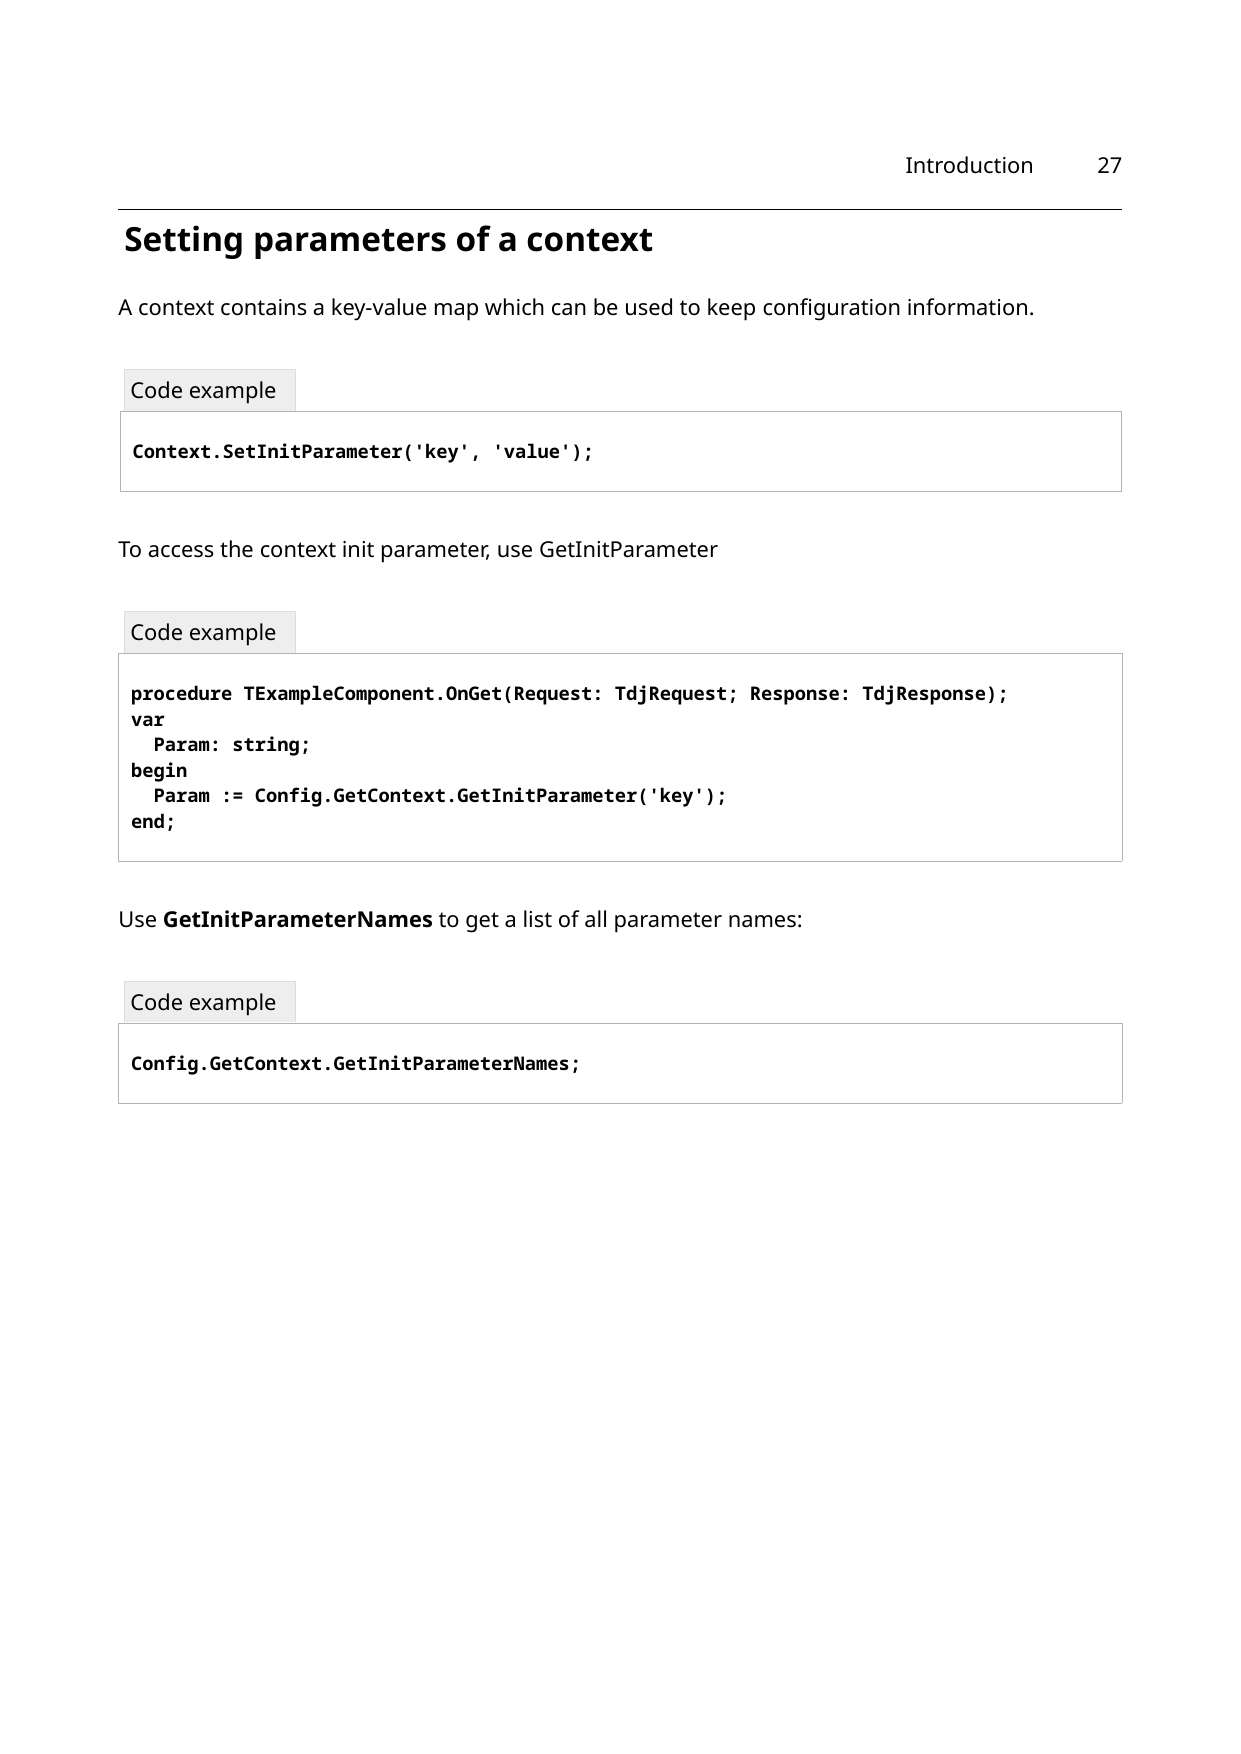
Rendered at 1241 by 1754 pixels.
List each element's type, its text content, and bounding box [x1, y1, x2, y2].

text Code example [125, 612, 295, 653]
text Config.GetContext.GetInitParameterNames; [119, 1048, 1122, 1076]
text end; [119, 806, 1122, 833]
text begin [119, 755, 1122, 780]
text Param: string; [119, 729, 1122, 755]
text Code example [125, 982, 295, 1022]
text procedure TExampleComponent.OnGet(Request: TdjRequest; Response: TdjResponse); [119, 678, 1122, 704]
text var [119, 704, 1122, 729]
text Context.SetInitParameter('key', 'value'); [121, 436, 1121, 464]
text Use GetInitParameterNames to get a list of all parameter names: [118, 903, 1122, 933]
text Code example [125, 370, 295, 411]
text A context contains a key-value map which can be used to keep configuration information. [118, 292, 1122, 322]
text To access the context init parameter, use GetInitParameter [118, 534, 1122, 564]
text Param := Config.GetContext.GetInitParameter('key'); [119, 780, 1122, 806]
subtitle Setting parameters of a context [118, 210, 1122, 268]
